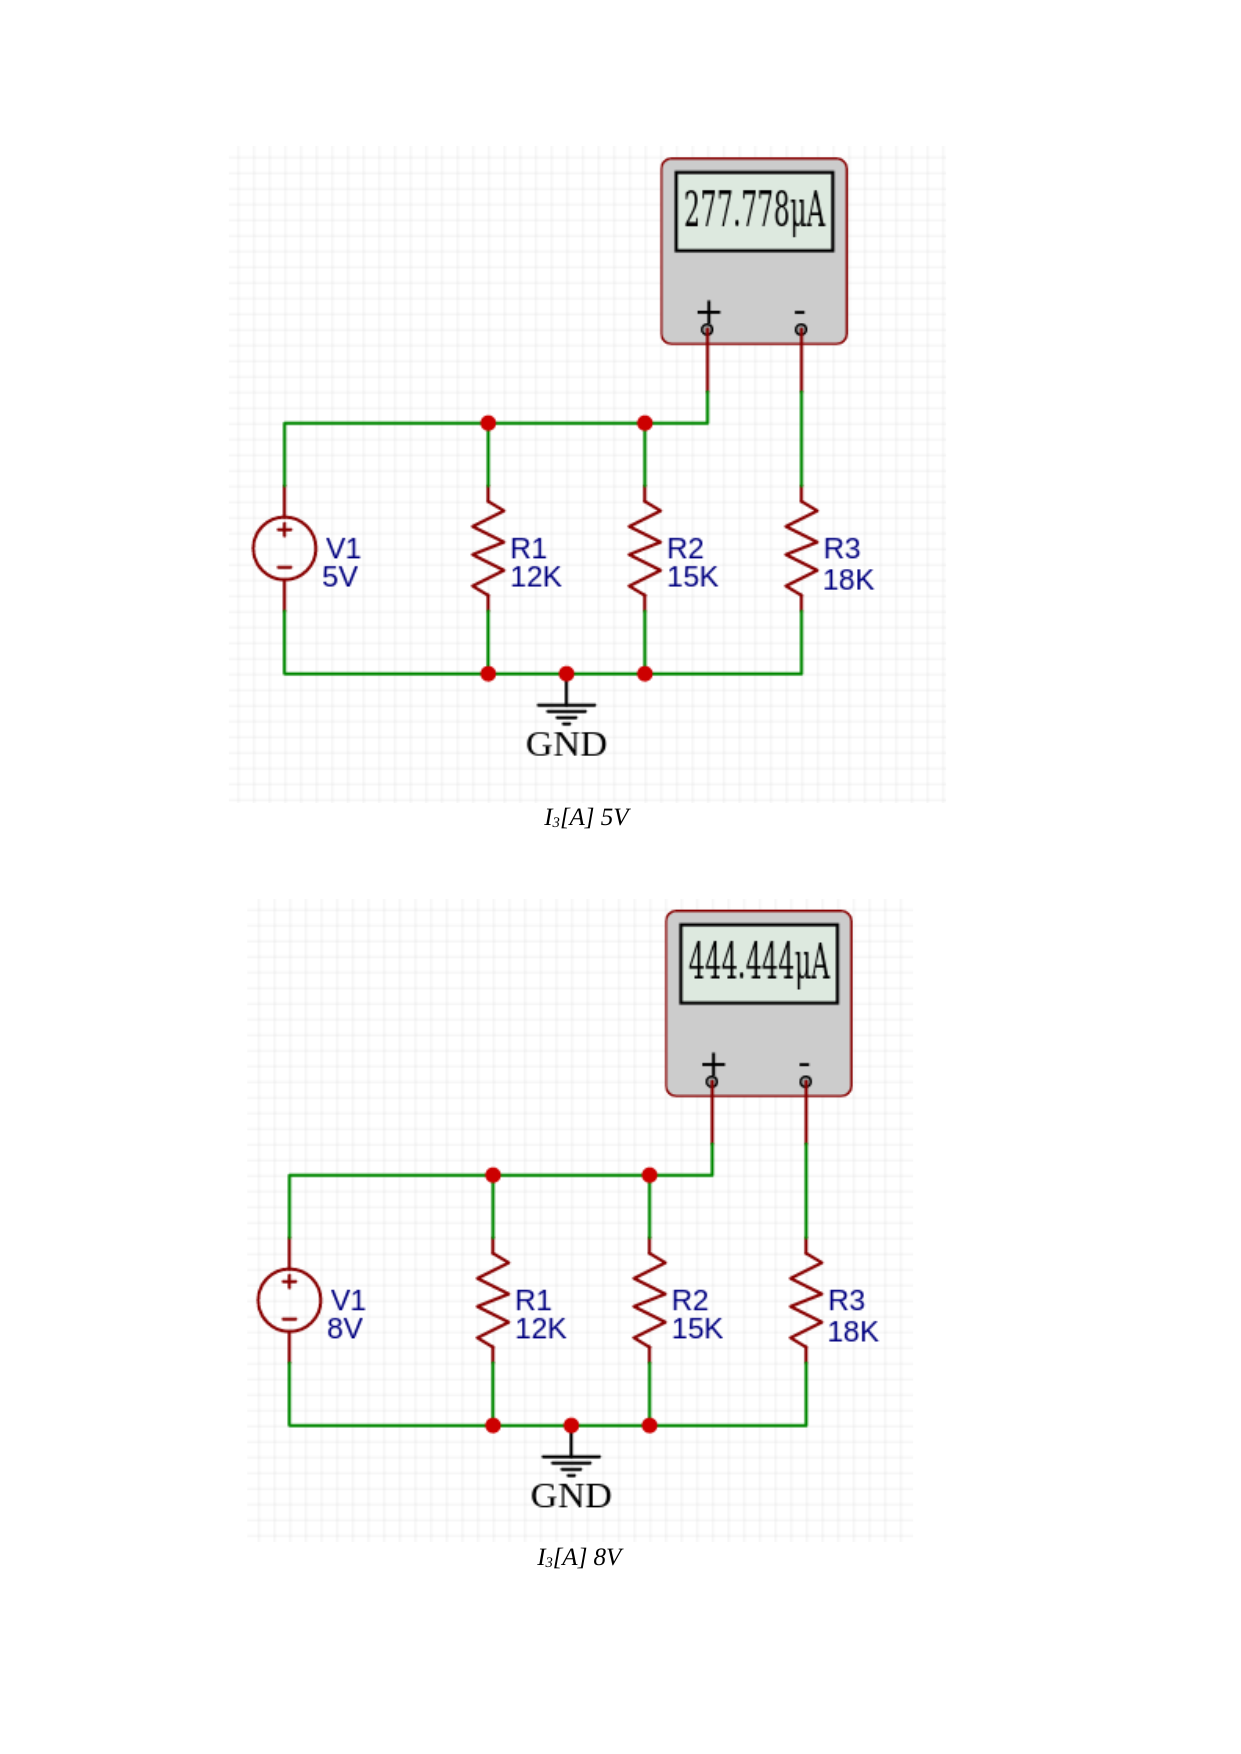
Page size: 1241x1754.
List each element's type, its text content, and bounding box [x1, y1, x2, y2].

picture [247, 899, 914, 1542]
text I3[A] 8V [247, 1542, 913, 1570]
picture [228, 146, 947, 803]
text I3[A] 5V [229, 803, 946, 831]
